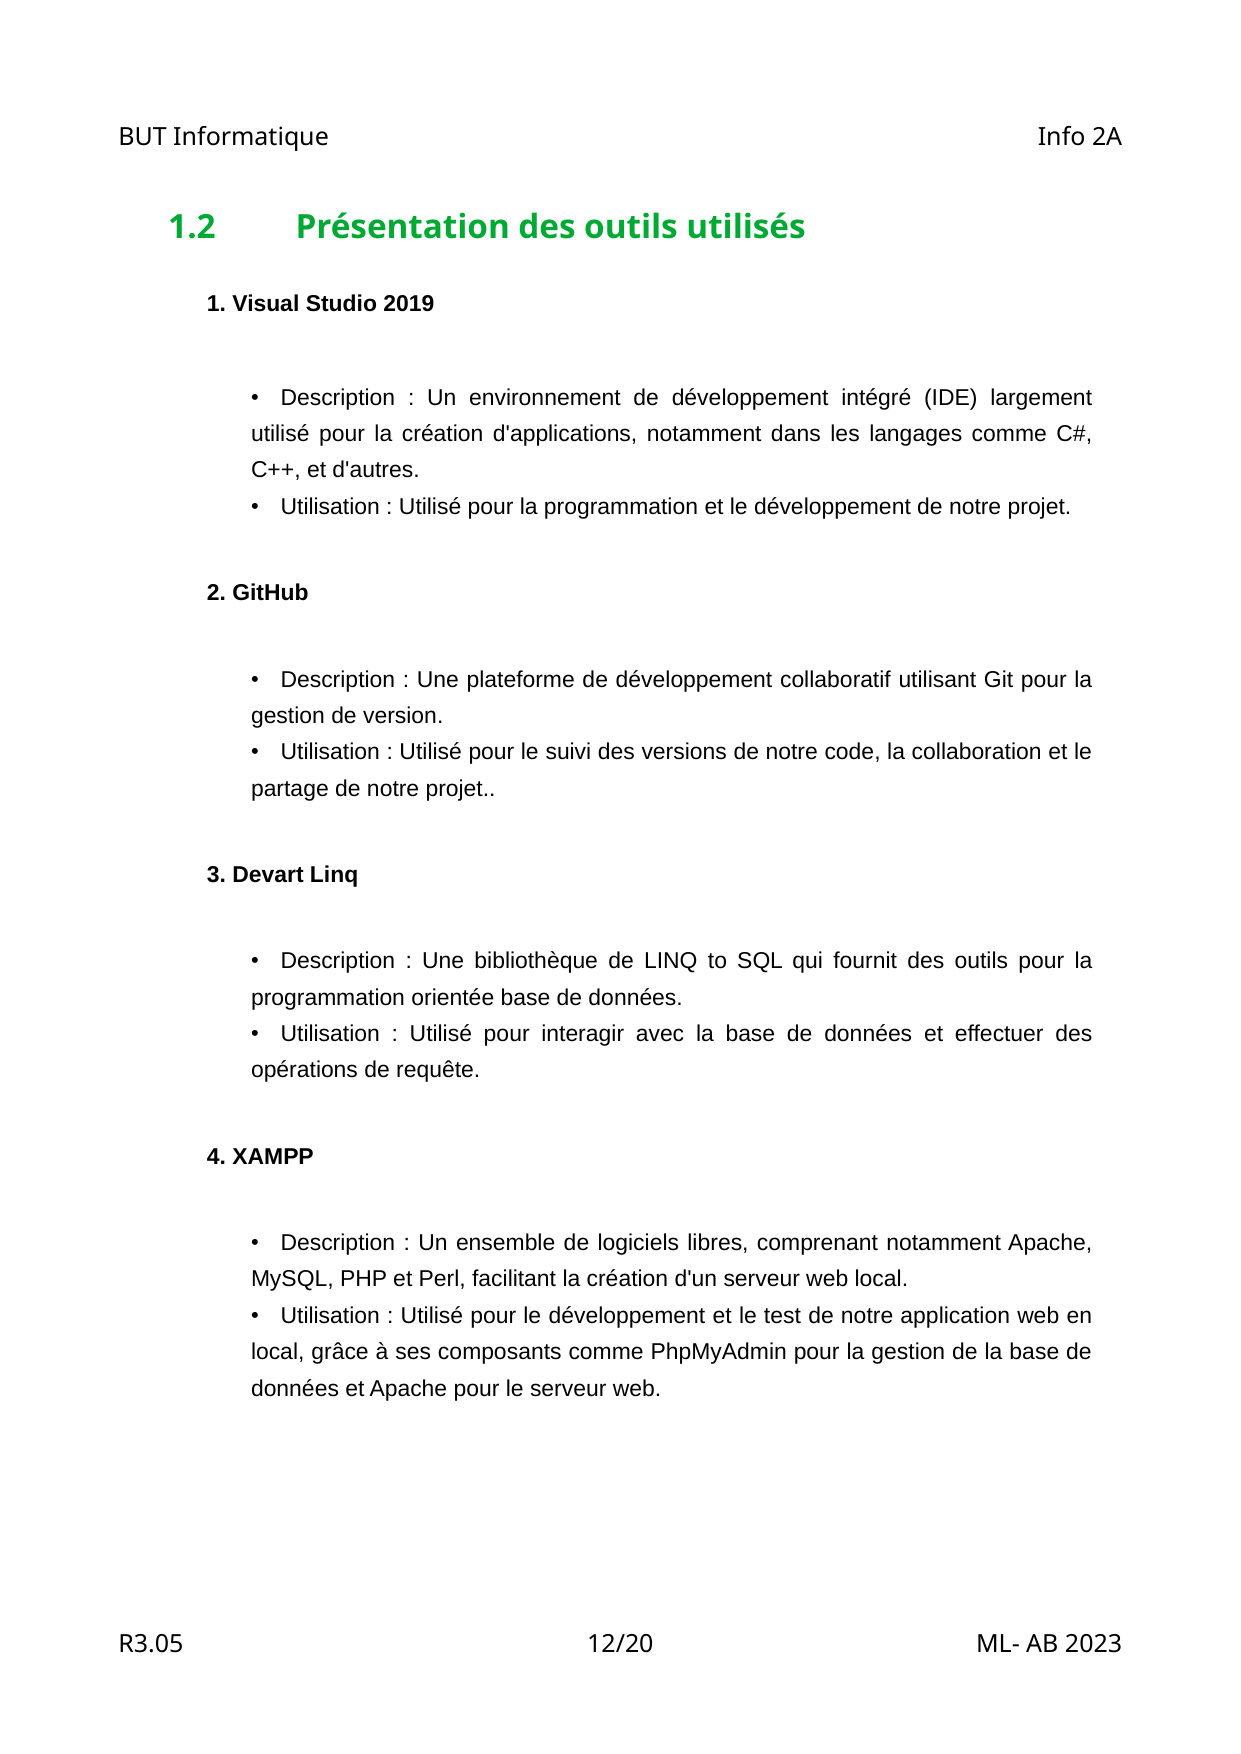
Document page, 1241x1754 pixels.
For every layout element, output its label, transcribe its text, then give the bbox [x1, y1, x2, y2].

subtitle Présentation des outils utilisés [148, 202, 1110, 248]
list Utilisation : Utilisé pour le développement et le test de notre application web en local, grâce à ses composants comme PhpMyAdmin pour la gestion de la base de données et Apache pour le serveur web. [221, 1302, 1093, 1401]
list Utilisation : Utilisé pour le suivi des versions de notre code, la collaboration et le partage de notre projet.. [221, 738, 1093, 801]
text 1. Visual Studio 2019 [177, 290, 1093, 316]
list Utilisation : Utilisé pour interagir avec la base de données et effectuer des opérations de requête. [221, 1020, 1093, 1083]
text 4. XAMPP [177, 1143, 1093, 1169]
text 3. Devart Linq [177, 861, 1093, 887]
text 2. GitHub [177, 579, 1093, 606]
list Description : Une plateforme de développement collaboratif utilisant Git pour la gestion de version. [221, 666, 1093, 728]
list Utilisation : Utilisé pour la programmation et le développement de notre projet. [221, 493, 1093, 519]
list Description : Un ensemble de logiciels libres, comprenant notamment Apache, MySQL, PHP et Perl, facilitant la création d'un serveur web local. [221, 1229, 1093, 1292]
list Description : Un environnement de développement intégré (IDE) largement utilisé pour la création d'applications, notamment dans les langages comme C#, C++, et d'autres. [221, 384, 1093, 483]
list Description : Une bibliothèque de LINQ to SQL qui fournit des outils pour la programmation orientée base de données. [221, 947, 1093, 1010]
